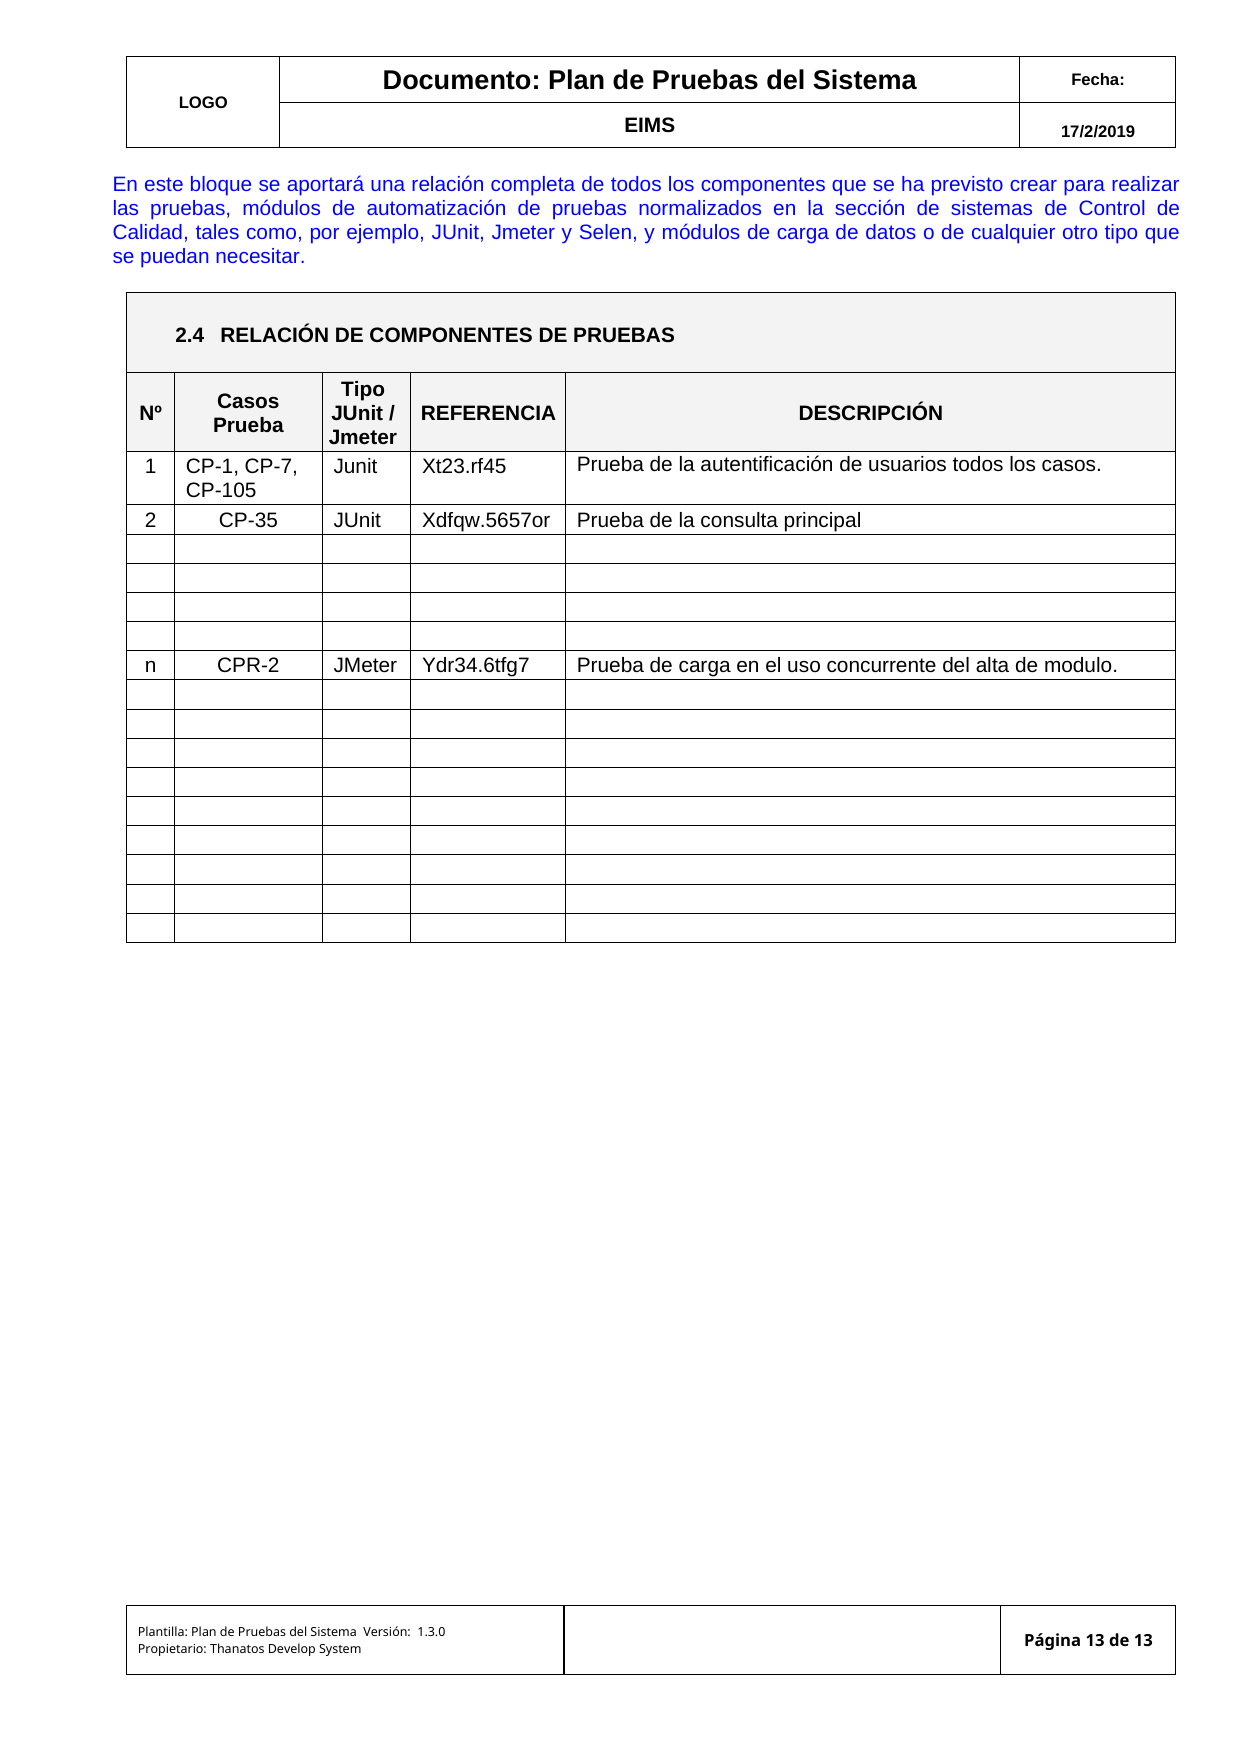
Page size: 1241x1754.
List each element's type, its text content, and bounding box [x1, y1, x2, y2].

table_cell [323, 768, 410, 796]
table_cell Nº [127, 373, 174, 451]
table_cell [566, 826, 1175, 854]
table_cell [566, 914, 1175, 942]
table_cell [175, 914, 322, 942]
table_cell [323, 885, 410, 913]
table_cell [127, 680, 174, 708]
table_cell CP-1, CP-7, CP-105 [175, 452, 322, 504]
table_cell Junit [323, 452, 410, 504]
table_cell [127, 593, 174, 621]
table_cell [566, 768, 1175, 796]
table_cell [323, 680, 410, 708]
table_cell JMeter [323, 651, 410, 679]
table_cell [175, 797, 322, 825]
table_cell [323, 710, 410, 738]
table_cell [175, 739, 322, 767]
table_cell [323, 914, 410, 942]
table_cell [175, 885, 322, 913]
table_cell [127, 622, 174, 650]
table_cell [323, 535, 410, 563]
table_cell [566, 680, 1175, 708]
table_cell [127, 797, 174, 825]
table_cell [566, 855, 1175, 883]
table_cell [127, 768, 174, 796]
table_cell [127, 826, 174, 854]
table_cell [323, 855, 410, 883]
table_cell CPR-2 [175, 651, 322, 679]
table_cell Xt23.rf45 [411, 452, 565, 504]
table_cell Ydr34.6tfg7 [411, 651, 565, 679]
table_cell [323, 593, 410, 621]
table_cell [411, 855, 565, 883]
table_cell [411, 535, 565, 563]
table_cell 1 [127, 452, 174, 504]
table_cell [127, 855, 174, 883]
table_cell [175, 855, 322, 883]
table_cell DESCRIPCIÓN [566, 373, 1175, 451]
table_cell [411, 914, 565, 942]
table_cell [411, 885, 565, 913]
table_cell [566, 739, 1175, 767]
table_cell [411, 797, 565, 825]
table_cell [566, 797, 1175, 825]
table_cell [411, 680, 565, 708]
table_cell [175, 564, 322, 592]
table_cell Casos Prueba [175, 373, 322, 451]
table_cell CP-35 [175, 505, 322, 533]
table_cell [411, 622, 565, 650]
table_cell Prueba de la autentificación de usuarios todos los casos. [566, 452, 1175, 504]
text En este bloque se aportará una relación completa de todos los componentes que se ha previsto crear para realizar las pruebas, módulos de automatización de pruebas normalizados en la sección de sistemas de Control de Calidad, tales como, por ejemplo, JUnit, Jmeter y Selen, y módulos de carga de datos o de cualquier otro tipo que se puedan necesitar. [112, 172, 1181, 268]
table_header RELACIÓN DE COMPONENTES DE PRUEBAS [127, 293, 1175, 372]
table_cell [175, 680, 322, 708]
table_cell [323, 622, 410, 650]
table_cell [175, 710, 322, 738]
table_cell [566, 885, 1175, 913]
table_cell [323, 739, 410, 767]
table_cell [127, 739, 174, 767]
table_cell [175, 826, 322, 854]
table_cell [175, 768, 322, 796]
table_cell [323, 797, 410, 825]
table_cell JUnit [323, 505, 410, 533]
table_cell n [127, 651, 174, 679]
table_cell [566, 710, 1175, 738]
table_cell [127, 885, 174, 913]
table_cell [323, 564, 410, 592]
table_cell [175, 535, 322, 563]
table_cell [566, 564, 1175, 592]
table_cell [127, 535, 174, 563]
table_cell [566, 622, 1175, 650]
table_cell [175, 593, 322, 621]
table_cell [411, 710, 565, 738]
table_cell [127, 564, 174, 592]
table_cell Tipo JUnit / Jmeter [323, 373, 410, 451]
table_cell [127, 914, 174, 942]
table_cell [411, 564, 565, 592]
table_cell 2 [127, 505, 174, 533]
table_cell Prueba de carga en el uso concurrente del alta de modulo. [566, 651, 1175, 679]
table_cell [566, 593, 1175, 621]
table_cell [411, 768, 565, 796]
table_cell [323, 826, 410, 854]
table_cell [411, 739, 565, 767]
table_cell [411, 593, 565, 621]
table_cell [566, 535, 1175, 563]
table_cell Prueba de la consulta principal [566, 505, 1175, 533]
table_cell [411, 826, 565, 854]
table_cell REFERENCIA [411, 373, 565, 451]
table_cell Xdfqw.5657or [411, 505, 565, 533]
table_cell [175, 622, 322, 650]
table_cell [127, 710, 174, 738]
